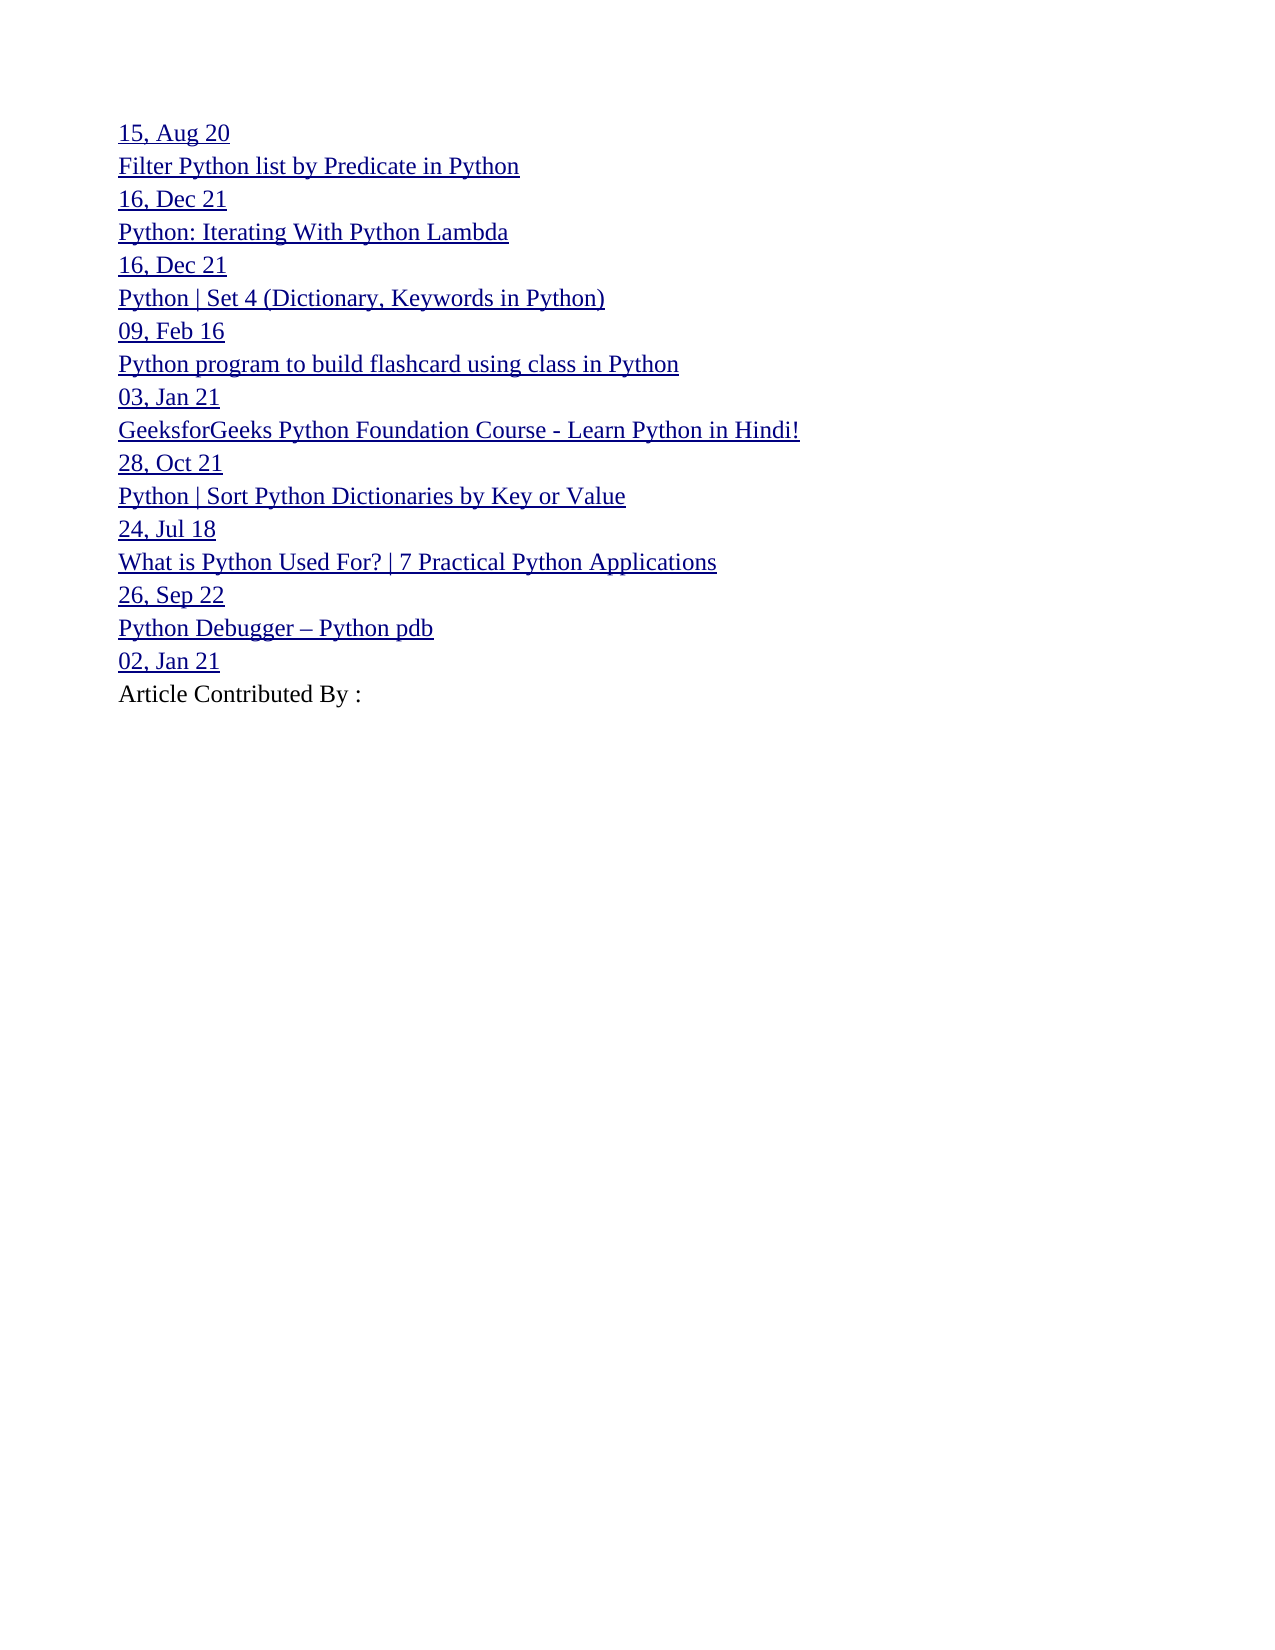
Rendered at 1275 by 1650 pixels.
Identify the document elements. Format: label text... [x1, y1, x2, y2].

text 24, Jul 18 [118, 514, 1157, 543]
text 09, Feb 16 [118, 316, 1157, 345]
text 26, Sep 22 [118, 580, 1157, 609]
text 02, Jan 21 [118, 646, 1157, 675]
text 28, Oct 21 [118, 448, 1157, 477]
text 16, Dec 21 [118, 250, 1157, 279]
text GeeksforGeeks Python Foundation Course - Learn Python in Hindi! [118, 415, 1157, 444]
text 16, Dec 21 [118, 184, 1157, 213]
text 03, Jan 21 [118, 382, 1157, 411]
text Filter Python list by Predicate in Python [118, 151, 1157, 180]
text 15, Aug 20 [118, 118, 1157, 147]
text Python program to build flashcard using class in Python [118, 349, 1157, 378]
text Python Debugger – Python pdb [118, 613, 1157, 642]
text What is Python Used For? | 7 Practical Python Applications [118, 547, 1157, 576]
text Article Contributed By : [118, 679, 1157, 708]
text Python: Iterating With Python Lambda [118, 217, 1157, 246]
text Python | Set 4 (Dictionary, Keywords in Python) [118, 283, 1157, 312]
text Python | Sort Python Dictionaries by Key or Value [118, 481, 1157, 510]
